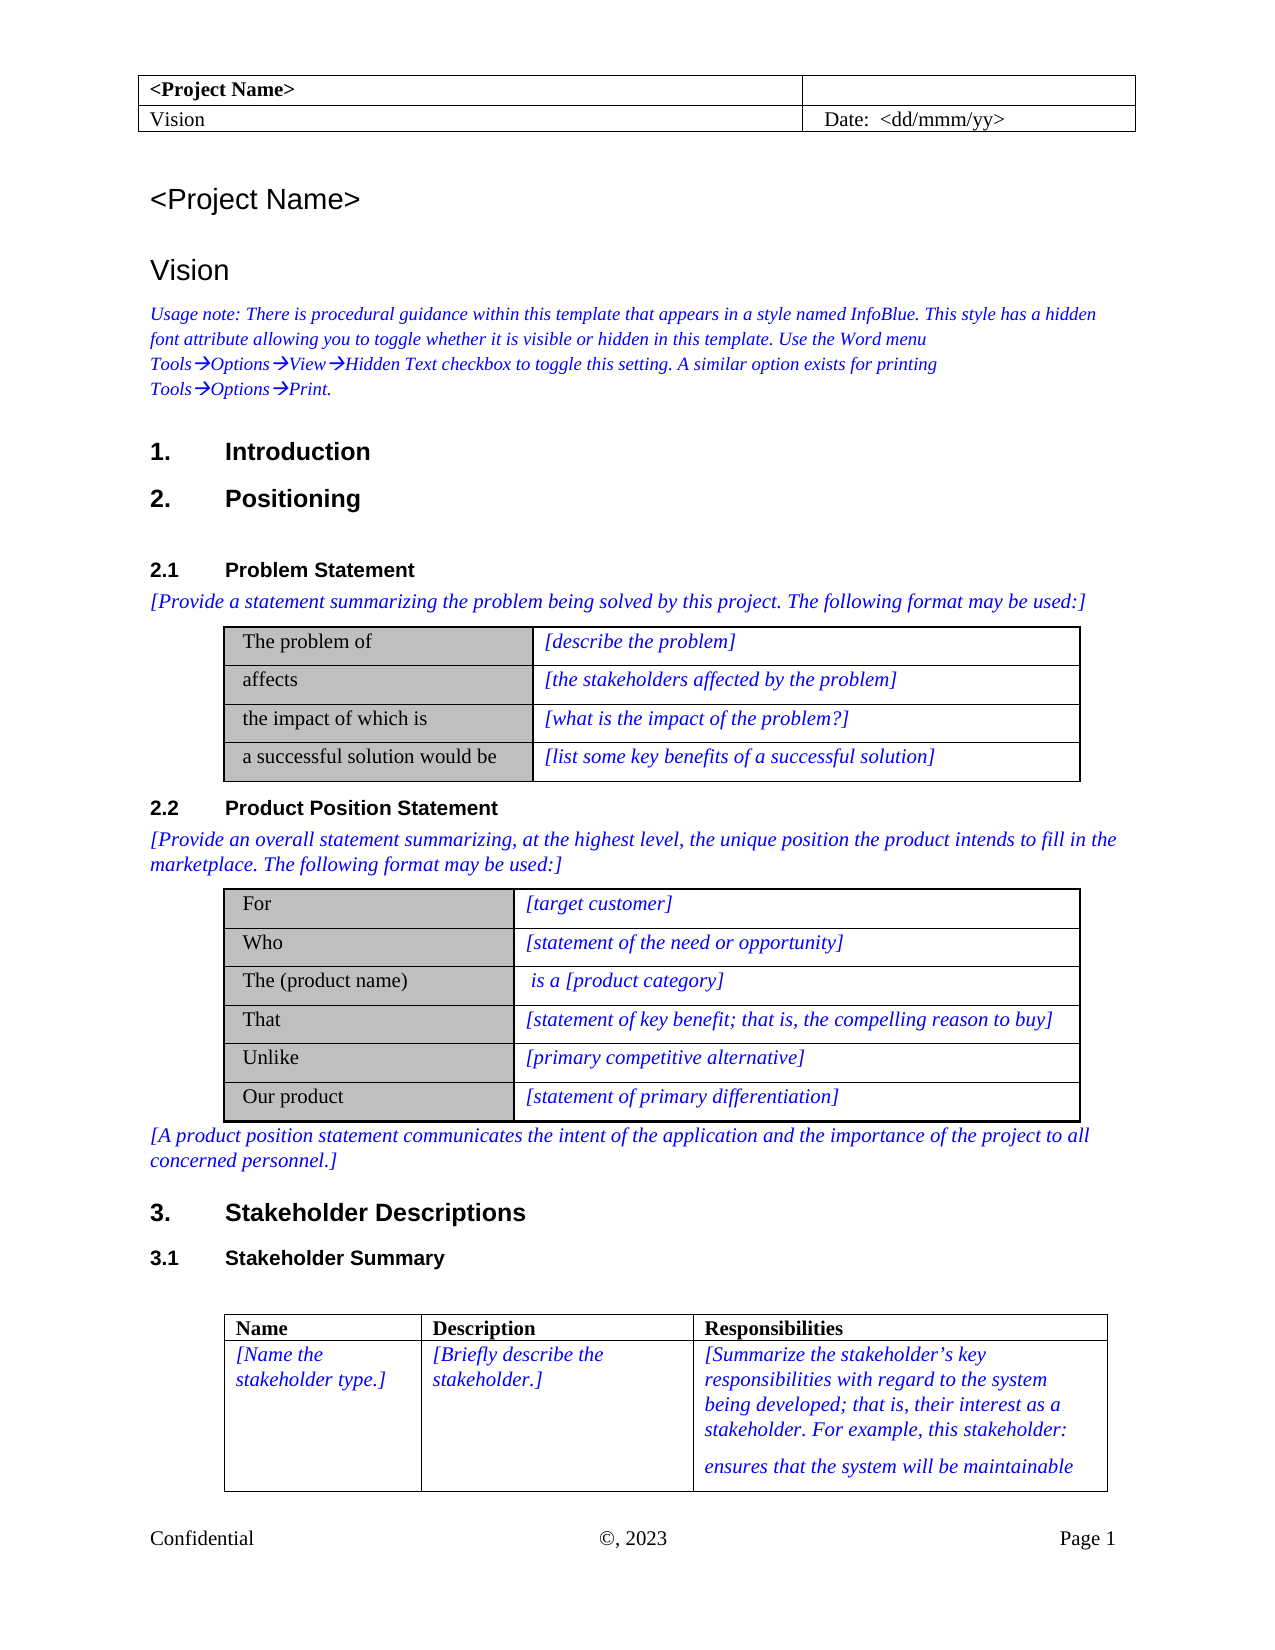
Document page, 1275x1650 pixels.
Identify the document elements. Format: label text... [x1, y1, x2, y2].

subtitle Stakeholder Summary [150, 1245, 1125, 1270]
table_cell [Briefly describe the stakeholder.] [422, 1341, 693, 1491]
table_cell [Name the stakeholder type.] [225, 1341, 421, 1491]
table_cell [primary competitive alternative] [515, 1044, 1079, 1082]
text [Provide a statement summarizing the problem being solved by this project. The following format may be used:] [150, 588, 1125, 613]
table_cell [statement of key benefit; that is, the compelling reason to buy] [515, 1006, 1079, 1043]
table_header [describe the problem] [534, 628, 1079, 665]
table_cell affects [225, 666, 532, 704]
table_cell is a [product category] [515, 967, 1079, 1005]
table_header [target customer] [515, 890, 1079, 928]
table_cell [list some key benefits of a successful solution] [534, 743, 1079, 781]
table_cell [what is the impact of the problem?] [534, 705, 1079, 742]
subtitle Positioning [150, 484, 1125, 513]
subtitle Introduction [150, 437, 1125, 466]
text Usage note: There is procedural guidance within this template that appears in a style named InfoBlue. This style has a hidden font attribute allowing you to toggle whether it is visible or hidden in this template. Use the Word menu ToolsOptionsViewHidden Text checkbox to toggle this setting. A similar option exists for printing ToolsOptionsPrint. [150, 299, 1125, 399]
table_cell Who [225, 929, 513, 966]
table_cell The (product name) [225, 967, 513, 1005]
table_header Description [422, 1315, 693, 1340]
title Vision [150, 253, 1125, 287]
table_cell [the stakeholders affected by the problem] [534, 666, 1079, 704]
table_cell [statement of primary differentiation] [515, 1083, 1079, 1120]
text [A product position statement communicates the intent of the application and the importance of the project to all concerned personnel.] [150, 1122, 1125, 1172]
table_cell Unlike [225, 1044, 513, 1082]
title <Project Name> [150, 182, 1125, 216]
subtitle Problem Statement [150, 557, 1125, 582]
table_header Responsibilities [694, 1315, 1107, 1340]
table_cell That [225, 1006, 513, 1043]
table_cell [statement of the need or opportunity] [515, 929, 1079, 966]
table_cell the impact of which is [225, 705, 532, 742]
subtitle Stakeholder Descriptions [150, 1197, 1125, 1226]
table_header Name [225, 1315, 421, 1340]
table_cell a successful solution would be [225, 743, 532, 781]
table_header For [225, 890, 513, 928]
table_header The problem of [225, 628, 532, 665]
text [Provide an overall statement summarizing, at the highest level, the unique position the product intends to fill in the marketplace. The following format may be used:] [150, 826, 1125, 876]
table_cell [Summarize the stakeholder’s key responsibilities with regard to the system being developed; that is, their interest as a stakeholder. For example, this stakeholder: ensures that the system will be maintainable [694, 1341, 1107, 1491]
table_cell Our product [225, 1083, 513, 1120]
subtitle Product Position Statement [150, 794, 1125, 819]
